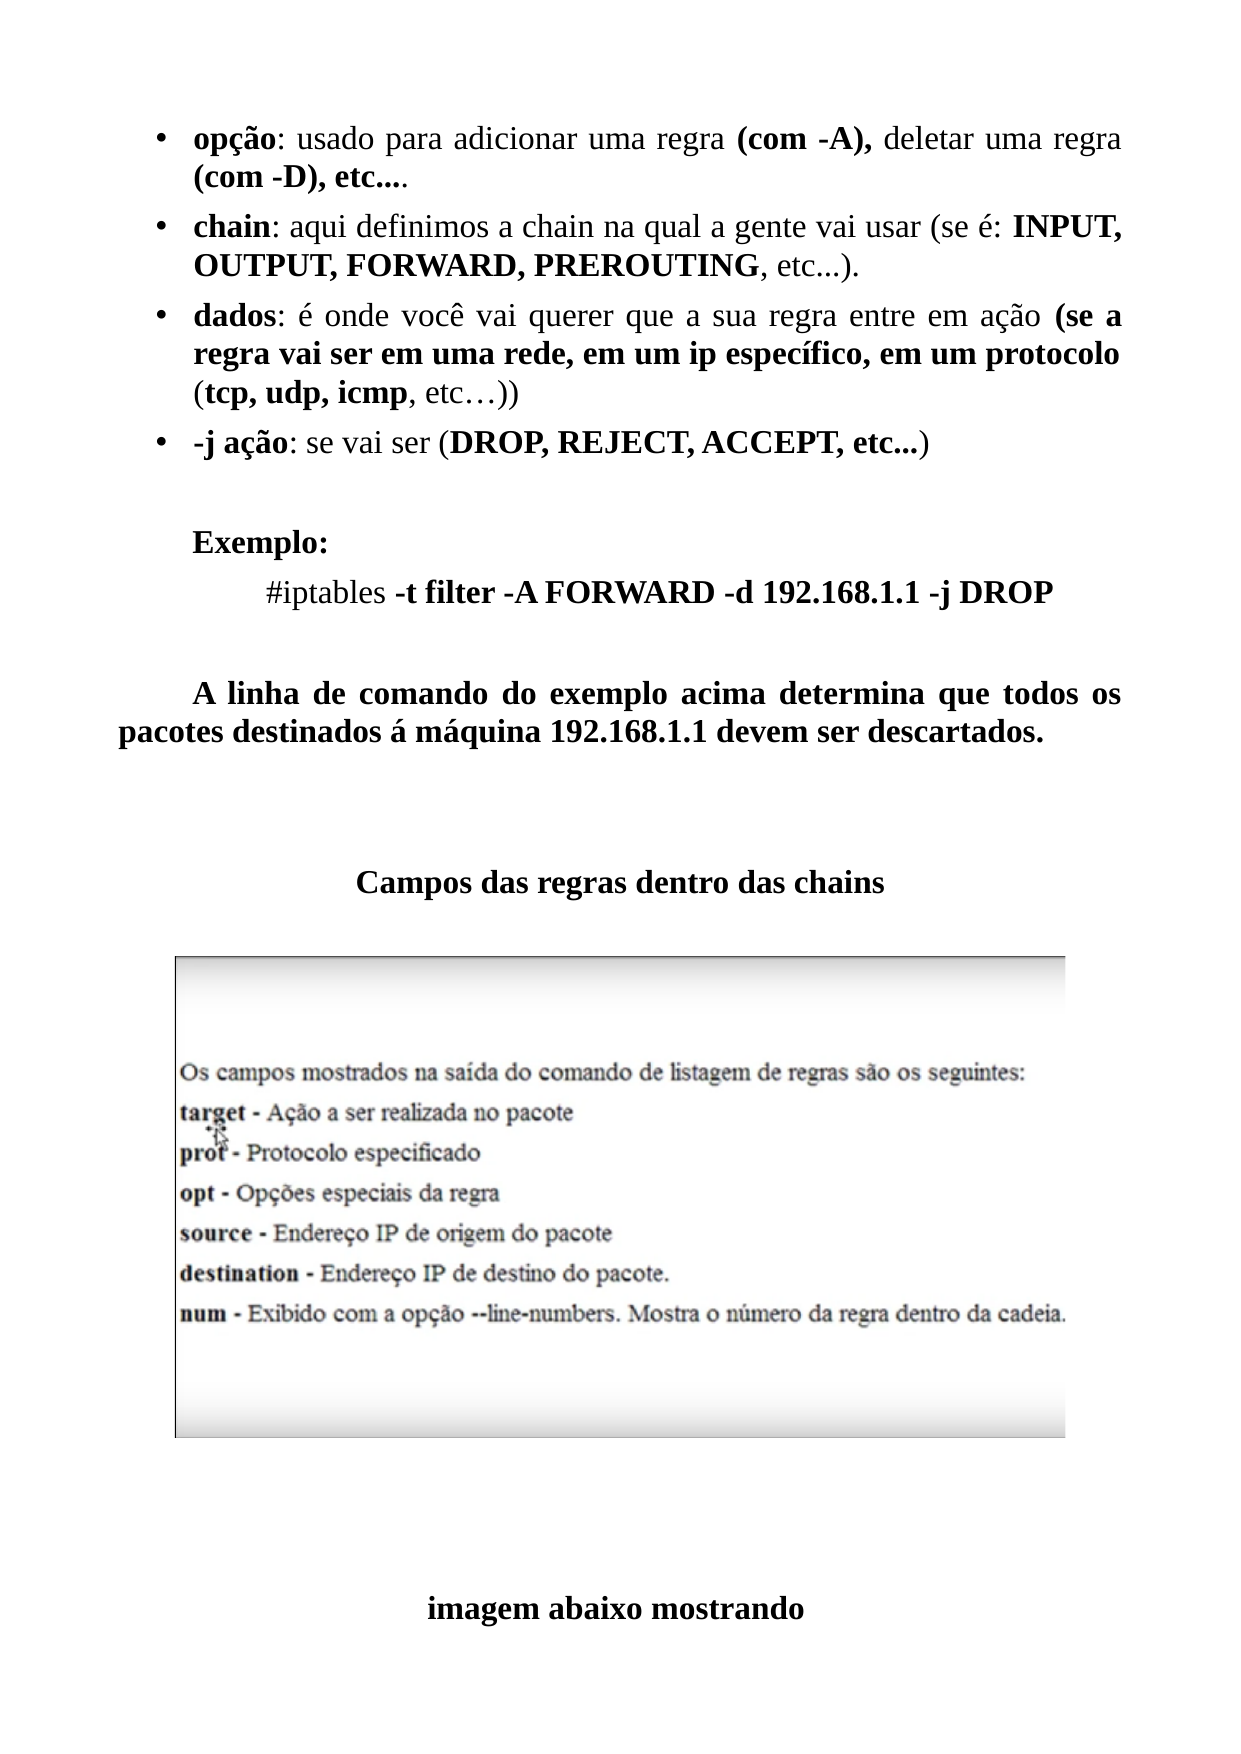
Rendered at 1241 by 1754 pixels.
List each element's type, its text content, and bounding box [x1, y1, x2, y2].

text Campos das regras dentro das chains [118, 862, 1122, 900]
list -j ação: se vai ser (DROP, REJECT, ACCEPT, etc...) [156, 422, 1122, 460]
text imagem abaixo mostrando [118, 1588, 1122, 1626]
picture [174, 956, 1066, 1438]
list chain: aqui definimos a chain na qual a gente vai usar (se é: INPUT, OUTPUT, FORWARD, PREROUTING, etc...). [156, 207, 1122, 283]
text #iptables -t filter -A FORWARD -d 192.168.1.1 -j DROP [118, 573, 1122, 611]
list dados: é onde você vai querer que a sua regra entre em ação (se a regra vai ser em uma rede, em um ip específico, em um protocolo (tcp, udp, icmp, etc…)) [156, 295, 1122, 410]
list opção: usado para adicionar uma regra (com -A), deletar uma regra (com -D), etc.... [156, 118, 1122, 195]
text A linha de comando do exemplo acima determina que todos os pacotes destinados á máquina 192.168.1.1 devem ser descartados. [118, 673, 1122, 750]
text Exemplo: [118, 522, 1122, 561]
